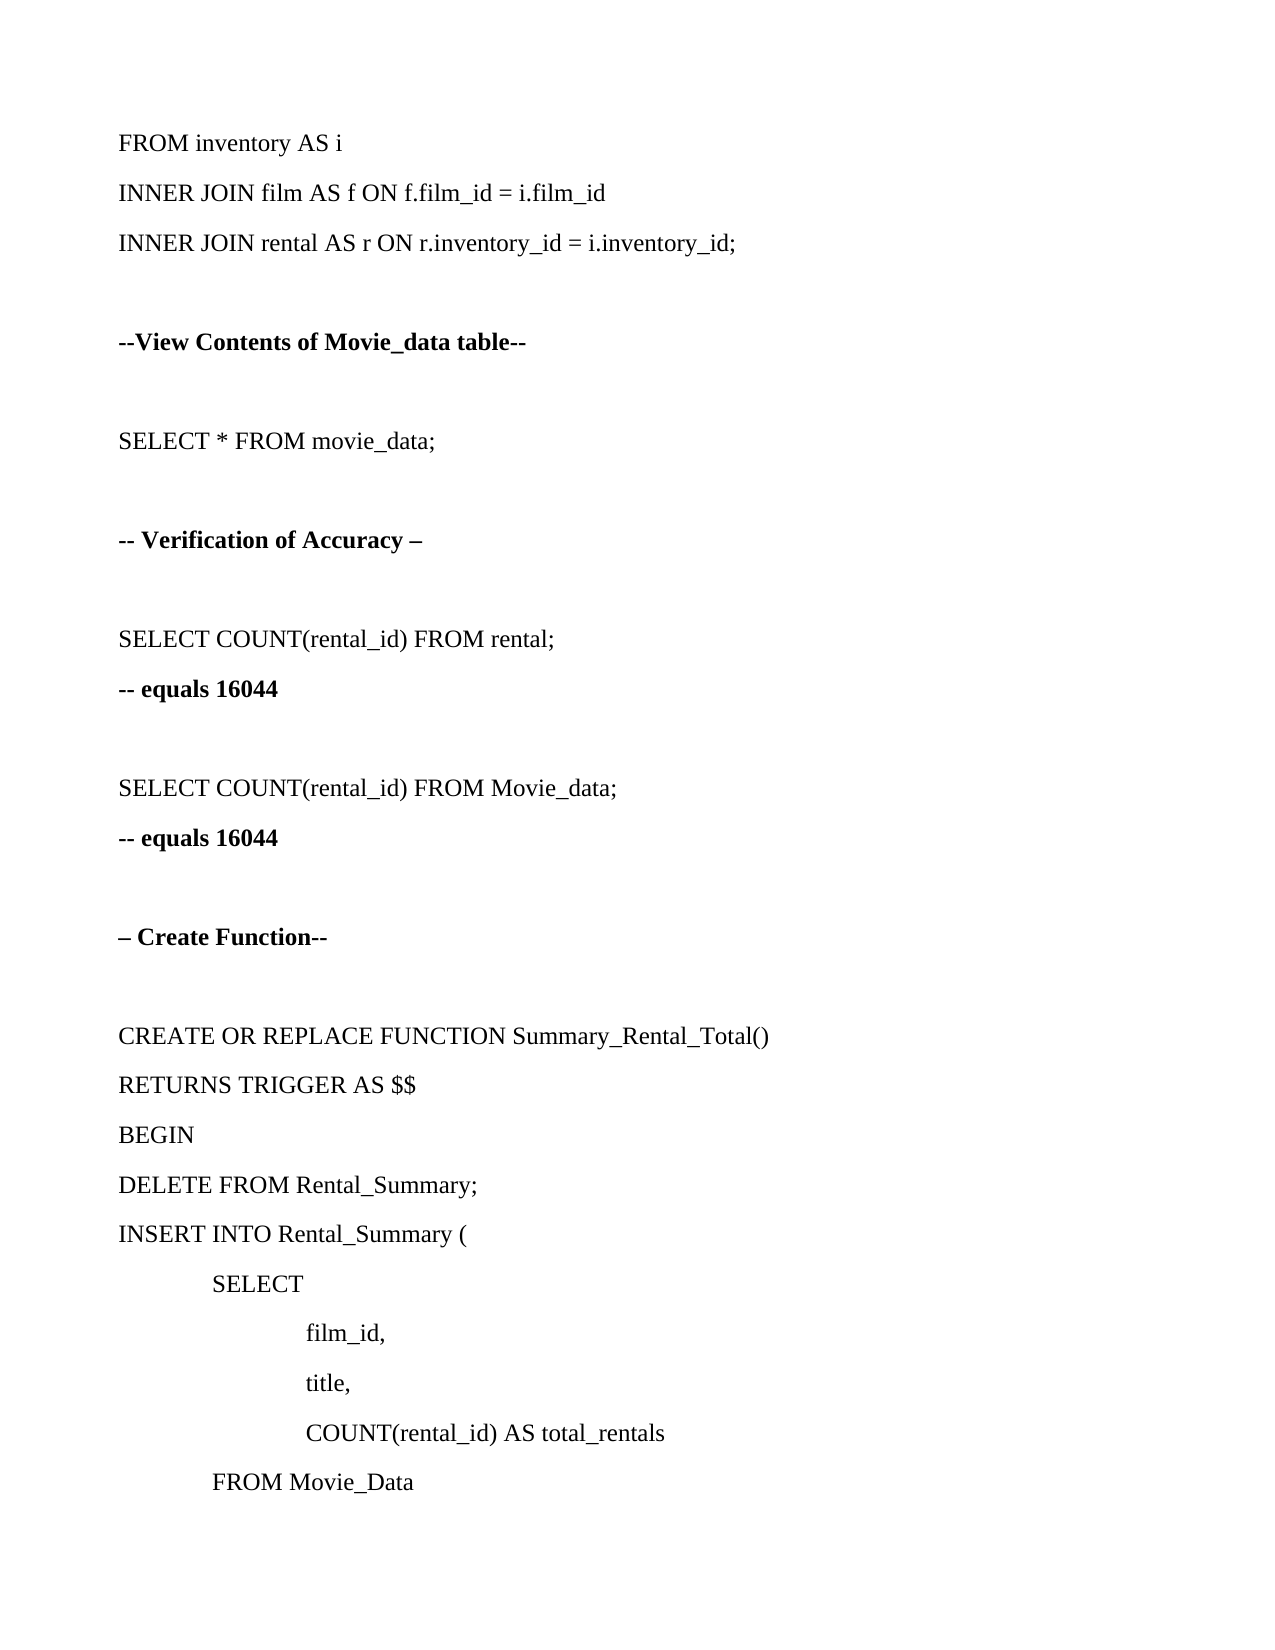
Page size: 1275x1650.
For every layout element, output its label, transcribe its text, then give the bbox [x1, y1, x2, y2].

table_header FROM inventory AS i INNER JOIN film AS f ON f.film_id = i.film_id INNER JOIN rental AS r ON r.inventory_id = i.inventory_id; --View Contents of Movie_data table-- SELECT * FROM movie_data; -- Verification of Accuracy – SELECT COUNT(rental_id) FROM rental; -- equals 16044 SELECT COUNT(rental_id) FROM Movie_data; -- equals 16044 – Create Function-- CREATE OR REPLACE FUNCTION Summary_Rental_Total() RETURNS TRIGGER AS $$ BEGIN DELETE FROM Rental_Summary; INSERT INTO Rental_Summary ( SELECT film_id, title, COUNT(rental_id) AS total_rentals FROM Movie_Data [118, 118, 933, 1506]
